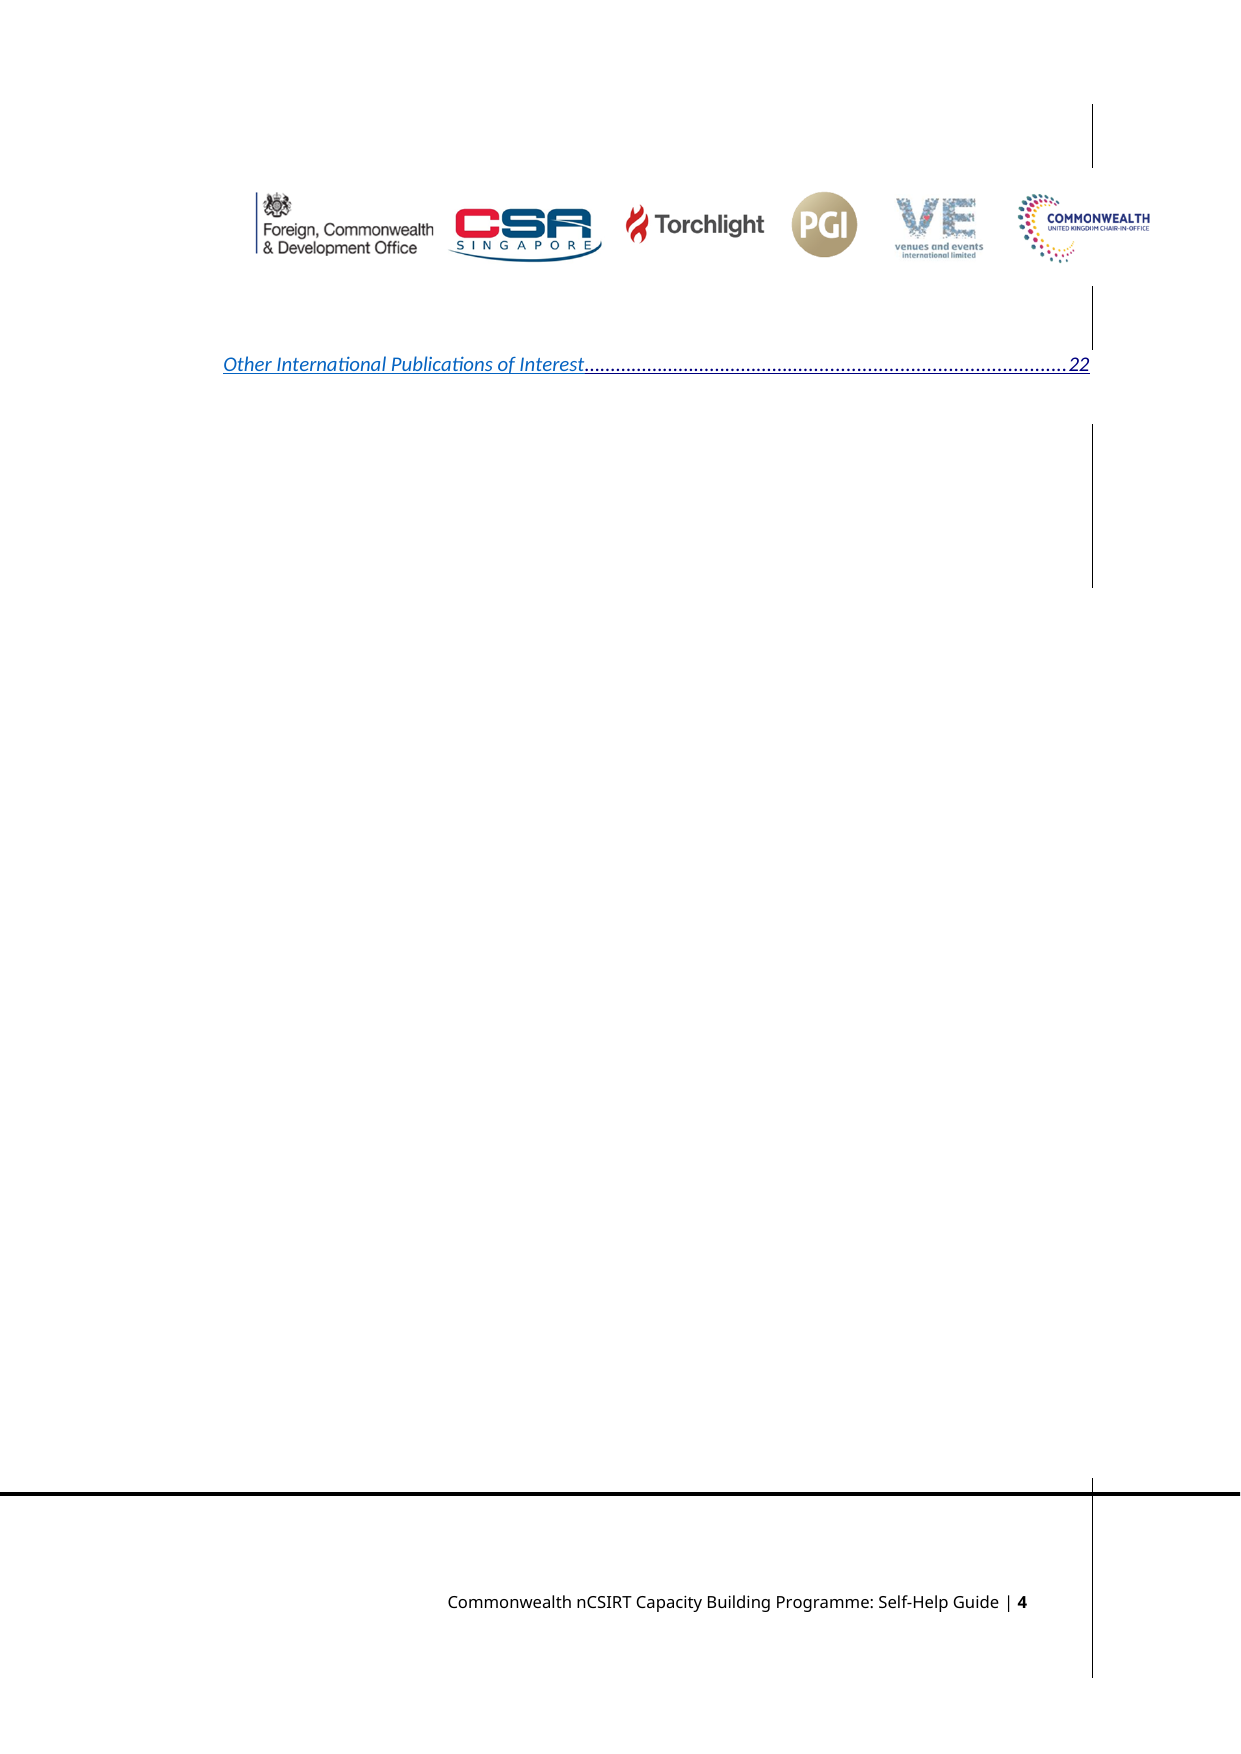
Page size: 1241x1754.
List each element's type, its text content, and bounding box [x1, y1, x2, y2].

text Other International Publications of Interest 22 [223, 351, 1092, 376]
